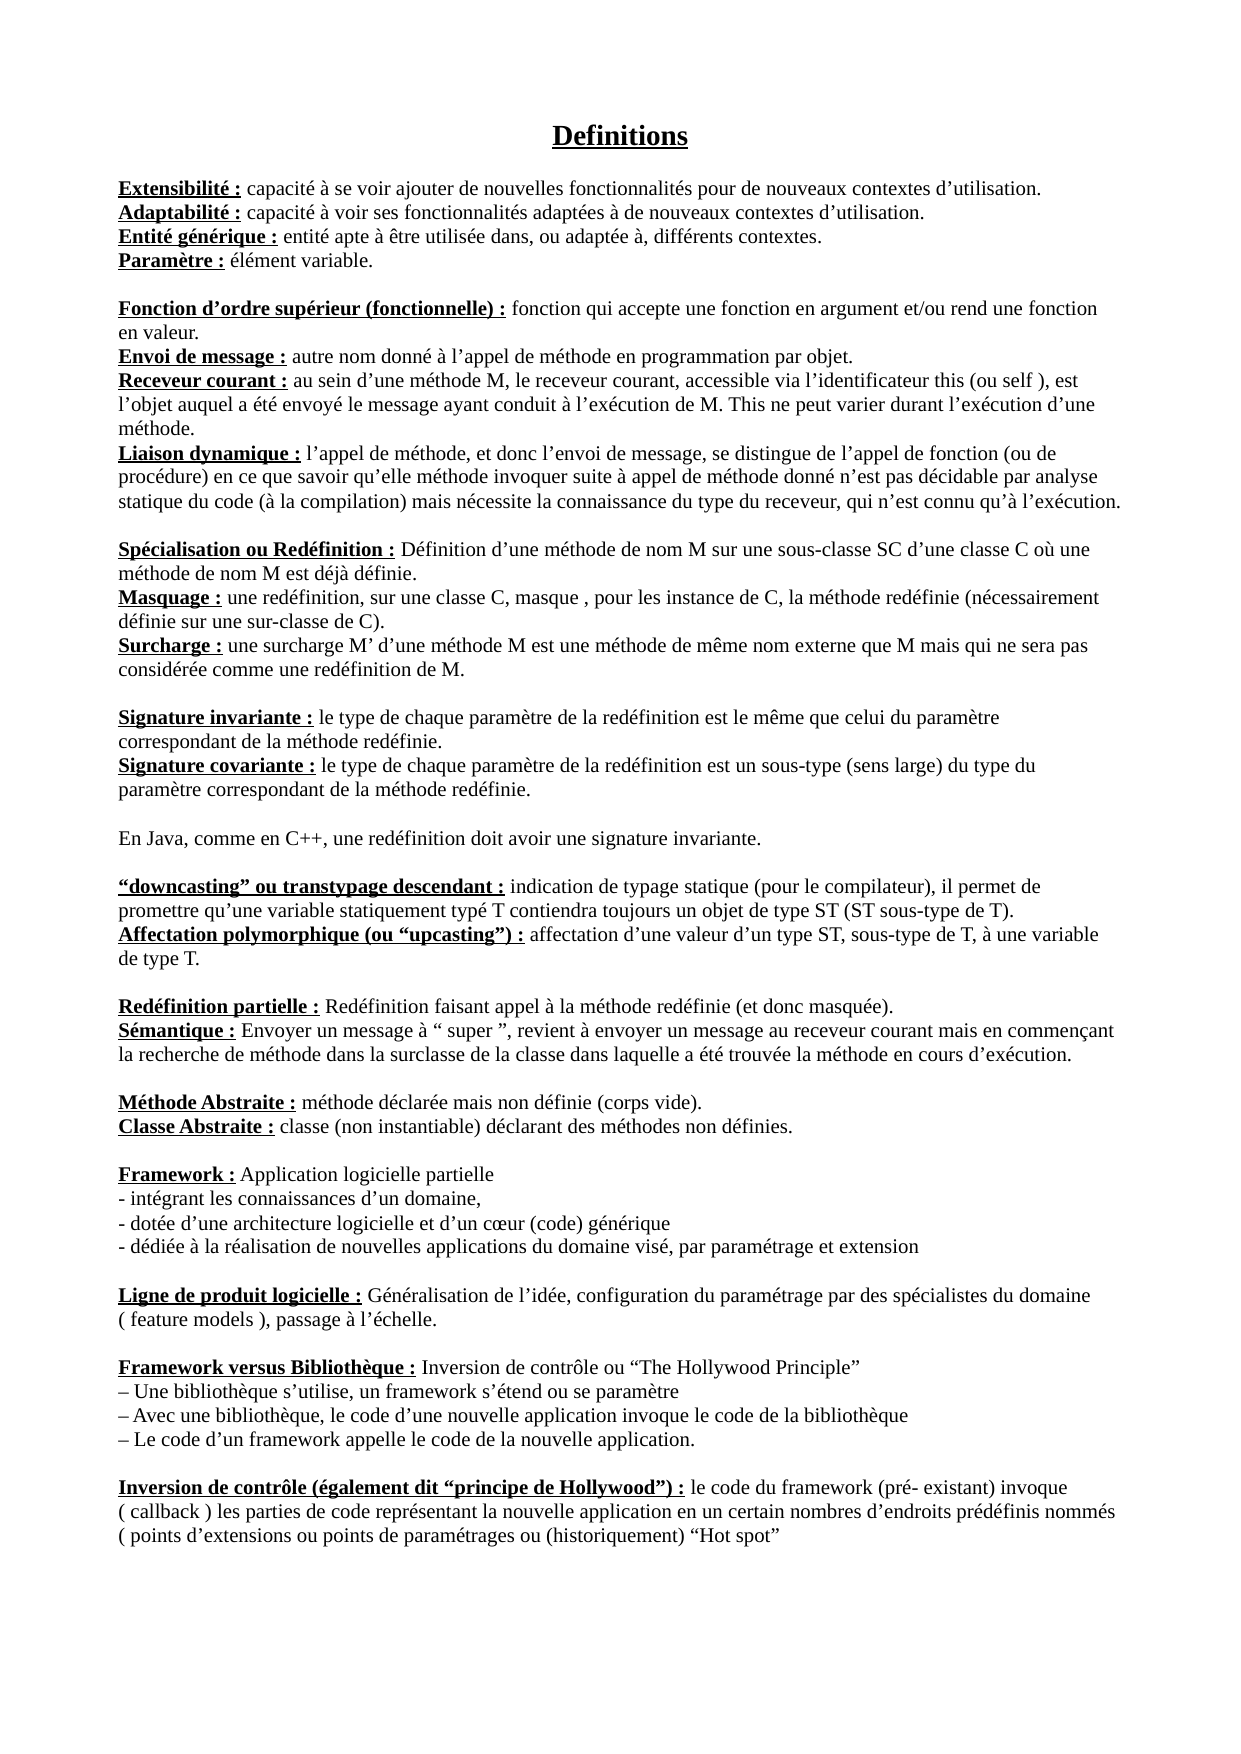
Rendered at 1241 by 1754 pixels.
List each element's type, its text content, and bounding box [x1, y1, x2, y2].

text – Le code d’un framework appelle le code de la nouvelle application. [118, 1427, 1122, 1451]
text Paramètre : élément variable. [118, 248, 1122, 272]
text Spécialisation ou Redéfinition : Définition d’une méthode de nom M sur une sous-classe SC d’une classe C où une méthode de nom M est déjà définie. [118, 537, 1122, 585]
text Envoi de message : autre nom donné à l’appel de méthode en programmation par objet. [118, 344, 1122, 368]
text Signature covariante : le type de chaque paramètre de la redéfinition est un sous-type (sens large) du type du paramètre correspondant de la méthode redéfinie. [118, 753, 1122, 801]
text Surcharge : une surcharge M’ d’une méthode M est une méthode de même nom externe que M mais qui ne sera pas considérée comme une redéfinition de M. [118, 633, 1122, 681]
text Fonction d’ordre supérieur (fonctionnelle) : fonction qui accepte une fonction en argument et/ou rend une fonction en valeur. [118, 296, 1122, 344]
text - dotée d’une architecture logicielle et d’un cœur (code) générique [118, 1210, 1122, 1234]
text – Avec une bibliothèque, le code d’une nouvelle application invoque le code de la bibliothèque [118, 1403, 1122, 1427]
text Masquage : une redéfinition, sur une classe C, masque , pour les instance de C, la méthode redéfinie (nécessairement définie sur une sur-classe de C). [118, 585, 1122, 633]
text Liaison dynamique : l’appel de méthode, et donc l’envoi de message, se distingue de l’appel de fonction (ou de procédure) en ce que savoir qu’elle méthode invoquer suite à appel de méthode donné n’est pas décidable par analyse statique du code (à la compilation) mais nécessite la connaissance du type du receveur, qui n’est connu qu’à l’exécution. [118, 440, 1122, 513]
text - dédiée à la réalisation de nouvelles applications du domaine visé, par paramétrage et extension [118, 1234, 1122, 1258]
text Definitions [118, 118, 1122, 152]
text Redéfinition partielle : Redéfinition faisant appel à la méthode redéfinie (et donc masquée). [118, 994, 1122, 1018]
text Receveur courant : au sein d’une méthode M, le receveur courant, accessible via l’identificateur this (ou self ), est l’objet auquel a été envoyé le message ayant conduit à l’exécution de M. This ne peut varier durant l’exécution d’une méthode. [118, 368, 1122, 440]
text Adaptabilité : capacité à voir ses fonctionnalités adaptées à de nouveaux contextes d’utilisation. [118, 200, 1122, 224]
text Sémantique : Envoyer un message à “ super ”, revient à envoyer un message au receveur courant mais en commençant la recherche de méthode dans la surclasse de la classe dans laquelle a été trouvée la méthode en cours d’exécution. [118, 1018, 1122, 1066]
text - intégrant les connaissances d’un domaine, [118, 1186, 1122, 1210]
text Framework : Application logicielle partielle [118, 1162, 1122, 1186]
text En Java, comme en C++, une redéfinition doit avoir une signature invariante. [118, 825, 1122, 849]
text Entité générique : entité apte à être utilisée dans, ou adaptée à, différents contextes. [118, 224, 1122, 248]
text Signature invariante : le type de chaque paramètre de la redéfinition est le même que celui du paramètre correspondant de la méthode redéfinie. [118, 705, 1122, 753]
text Framework versus Bibliothèque : Inversion de contrôle ou “The Hollywood Principle” [118, 1355, 1122, 1379]
text Ligne de produit logicielle : Généralisation de l’idée, configuration du paramétrage par des spécialistes du domaine ( feature models ), passage à l’échelle. [118, 1283, 1122, 1331]
text Inversion de contrôle (également dit “principe de Hollywood”) : le code du framework (pré- existant) invoque ( callback ) les parties de code représentant la nouvelle application en un certain nombres d’endroits prédéfinis nommés ( points d’extensions ou points de paramétrages ou (historiquement) “Hot spot” [118, 1475, 1122, 1547]
text Extensibilité : capacité à se voir ajouter de nouvelles fonctionnalités pour de nouveaux contextes d’utilisation. [118, 176, 1122, 200]
text “downcasting” ou transtypage descendant : indication de typage statique (pour le compilateur), il permet de promettre qu’une variable statiquement typé T contiendra toujours un objet de type ST (ST sous-type de T). [118, 873, 1122, 922]
text Affectation polymorphique (ou “upcasting”) : affectation d’une valeur d’un type ST, sous-type de T, à une variable de type T. [118, 922, 1122, 970]
text Classe Abstraite : classe (non instantiable) déclarant des méthodes non définies. [118, 1114, 1122, 1138]
text Méthode Abstraite : méthode déclarée mais non définie (corps vide). [118, 1090, 1122, 1114]
text – Une bibliothèque s’utilise, un framework s’étend ou se paramètre [118, 1379, 1122, 1403]
